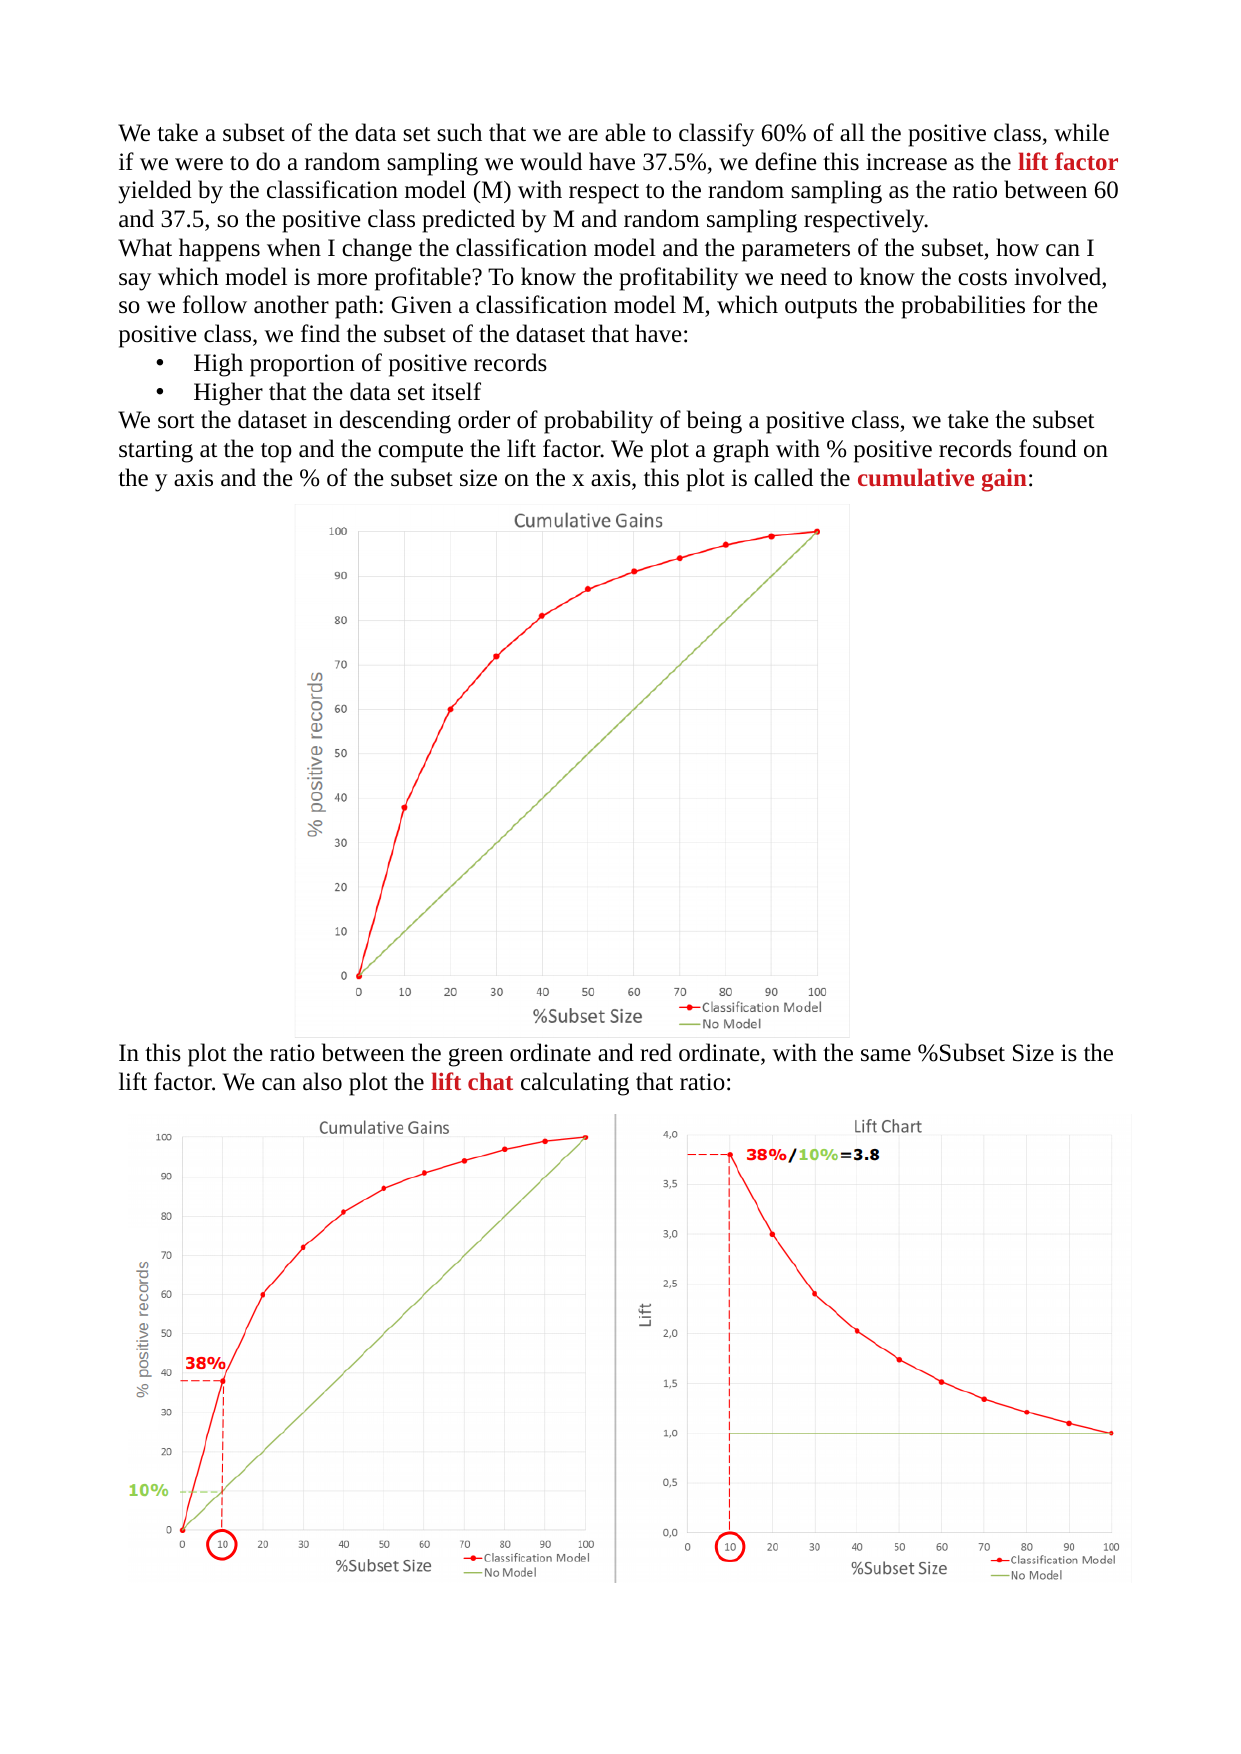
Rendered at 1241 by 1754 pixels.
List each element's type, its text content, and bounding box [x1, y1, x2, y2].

text We sort the dataset in descending order of probability of being a positive class, we take the subset starting at the top and the compute the lift factor. We plot a graph with % positive records found on the y axis and the % of the subset size on the x axis, this plot is called the cumulative gain: [118, 406, 1122, 492]
text We take a subset of the data set such that we are able to classify 60% of all the positive class, while if we were to do a random sampling we would have 37.5%, we define this increase as the lift factor yielded by the classification model (M) with respect to the random sampling as the ratio between 60 and 37.5, so the positive class predicted by M and random sampling respectively. [118, 118, 1122, 233]
list High proportion of positive records [156, 348, 1122, 377]
text In this plot the ratio between the green ordinate and red ordinate, with the same %Subset Size is the lift factor. We can also plot the lift chat calculating that ratio: [118, 1038, 1122, 1096]
list Higher that the data set itself [156, 377, 1122, 406]
text What happens when I change the classification model and the parameters of the subset, how can I say which model is more profitable? To know the profitability we need to know the costs involved, so we follow another path: Given a classification model M, which outputs the probabilities for the positive class, we find the subset of the dataset that have: [118, 233, 1122, 348]
picture [294, 504, 850, 1038]
picture [127, 1114, 1132, 1583]
